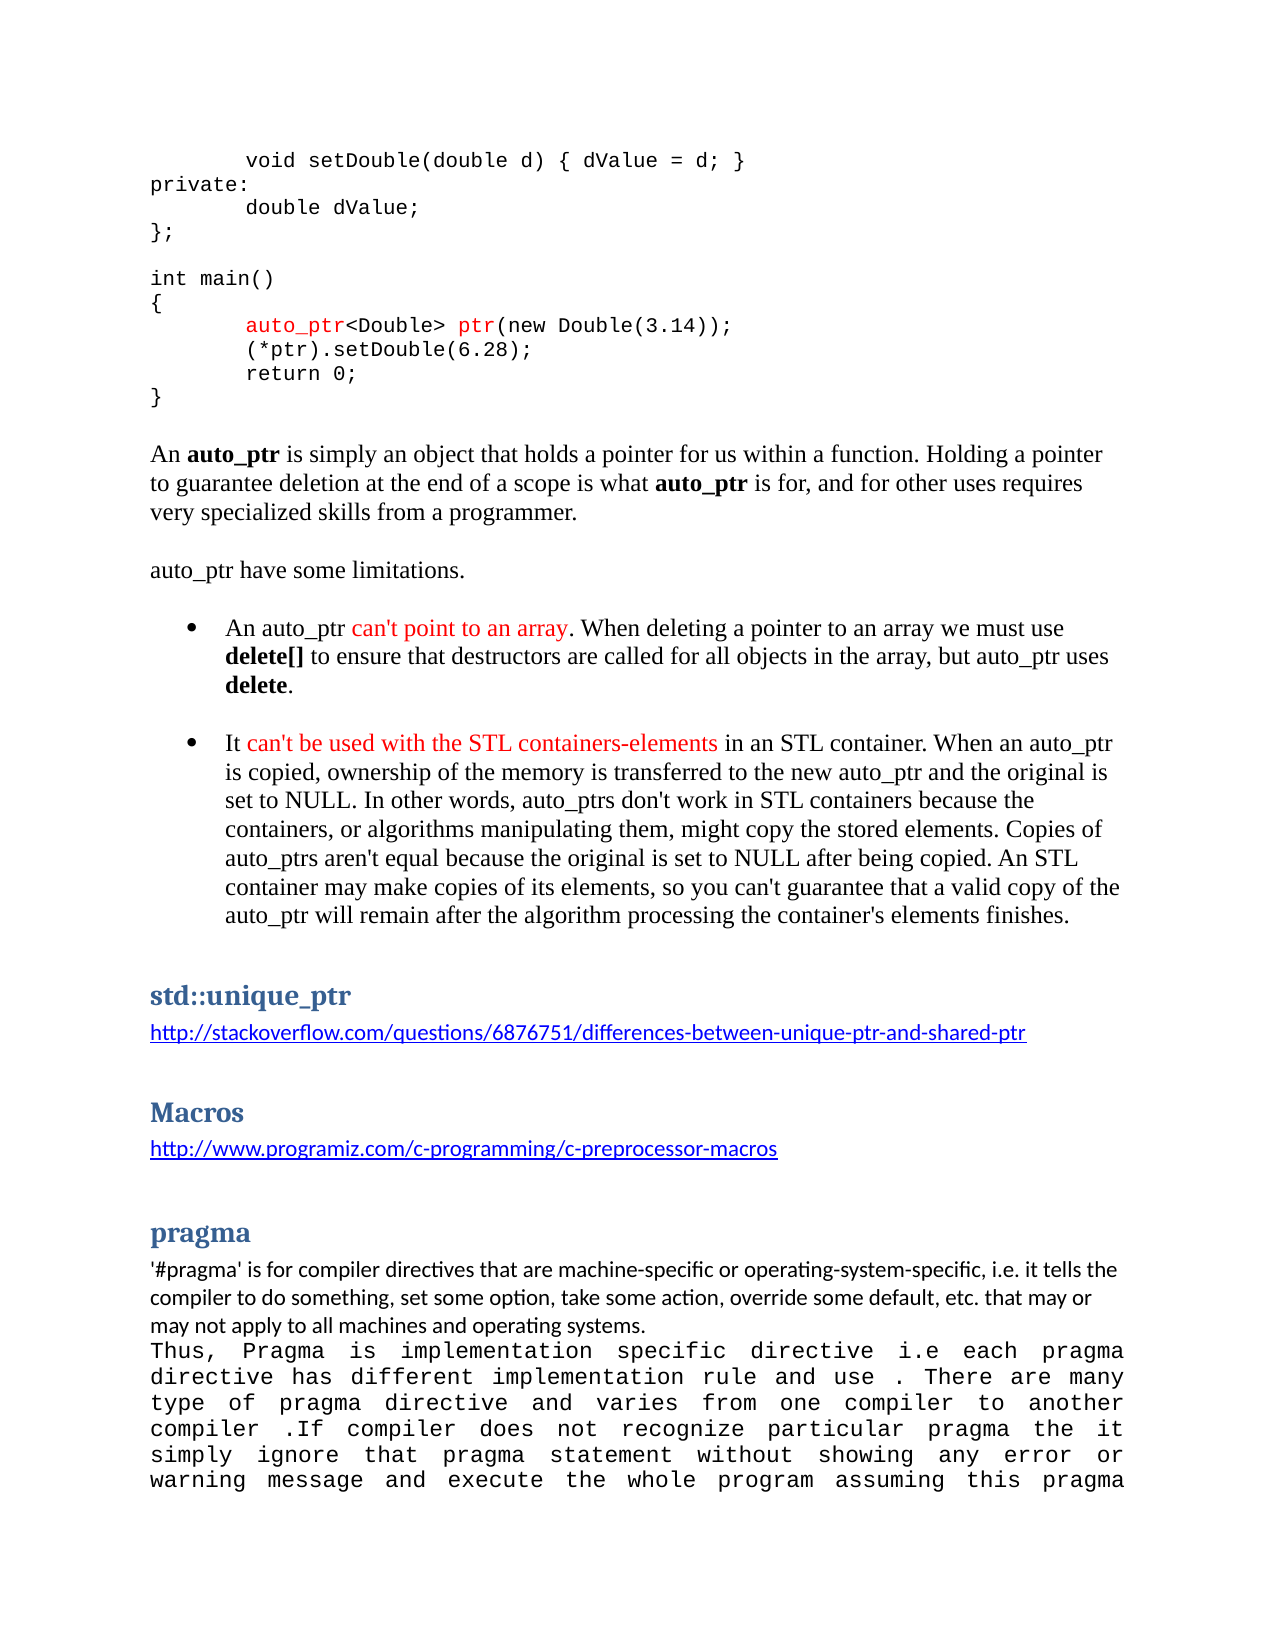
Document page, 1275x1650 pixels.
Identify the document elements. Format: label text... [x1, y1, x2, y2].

text (*ptr).setDouble(6.28); [150, 339, 1125, 363]
subtitle Macros [150, 1096, 1125, 1129]
text }; [150, 221, 1125, 244]
text An auto_ptr is simply an object that holds a pointer for us within a function. Holding a pointer to guarantee deletion at the end of a scope is what auto_ptr is for, and for other uses requires very specialized skills from a programmer. [150, 439, 1125, 526]
text return 0; [150, 363, 1125, 386]
text int main() [150, 268, 1125, 292]
text private: [150, 174, 1125, 197]
text } [150, 386, 1125, 410]
list It can't be used with the STL containers-elements in an STL container. When an auto_ptr is copied, ownership of the memory is transferred to the new auto_ptr and the original is set to NULL. In other words, auto_ptrs don't work in STL containers because the containers, or algorithms manipulating them, might copy the stored elements. Copies of auto_ptrs aren't equal because the original is set to NULL after being copied. An STL container may make copies of its elements, so you can't guarantee that a valid copy of the auto_ptr will remain after the algorithm processing the container's elements finishes. [187, 728, 1125, 929]
subtitle pragma [150, 1217, 1125, 1250]
text { [150, 292, 1125, 316]
text void setDouble(double d) { dValue = d; } [150, 150, 1125, 174]
subtitle std::unique_ptr [150, 979, 1125, 1013]
text http://stackoverflow.com/questions/6876751/differences-between-unique-ptr-and-shared-ptr [150, 1018, 1125, 1046]
text '#pragma' is for compiler directives that are machine-specific or operating-system-specific, i.e. it tells the compiler to do something, set some option, take some action, override some default, etc. that may or may not apply to all machines and operating systems. [150, 1255, 1125, 1339]
list An auto_ptr can't point to an array. When deleting a pointer to an array we must use delete[] to ensure that destructors are called for all objects in the array, but auto_ptr uses delete. [187, 613, 1125, 699]
text auto_ptr<Double> ptr(new Double(3.14)); [150, 316, 1125, 339]
text Thus, Pragma is implementation specific directive i.e each pragma directive has different implementation rule and use . There are many type of pragma directive and varies from one compiler to another compiler .If compiler does not recognize particular pragma the it simply ignore that pragma statement without showing any error or warning message and execute the whole program assuming this pragma [150, 1339, 1125, 1495]
text http://www.programiz.com/c-programming/c-preprocessor-macros [150, 1134, 1125, 1162]
text double dValue; [150, 197, 1125, 221]
text auto_ptr have some limitations. [150, 555, 1125, 583]
